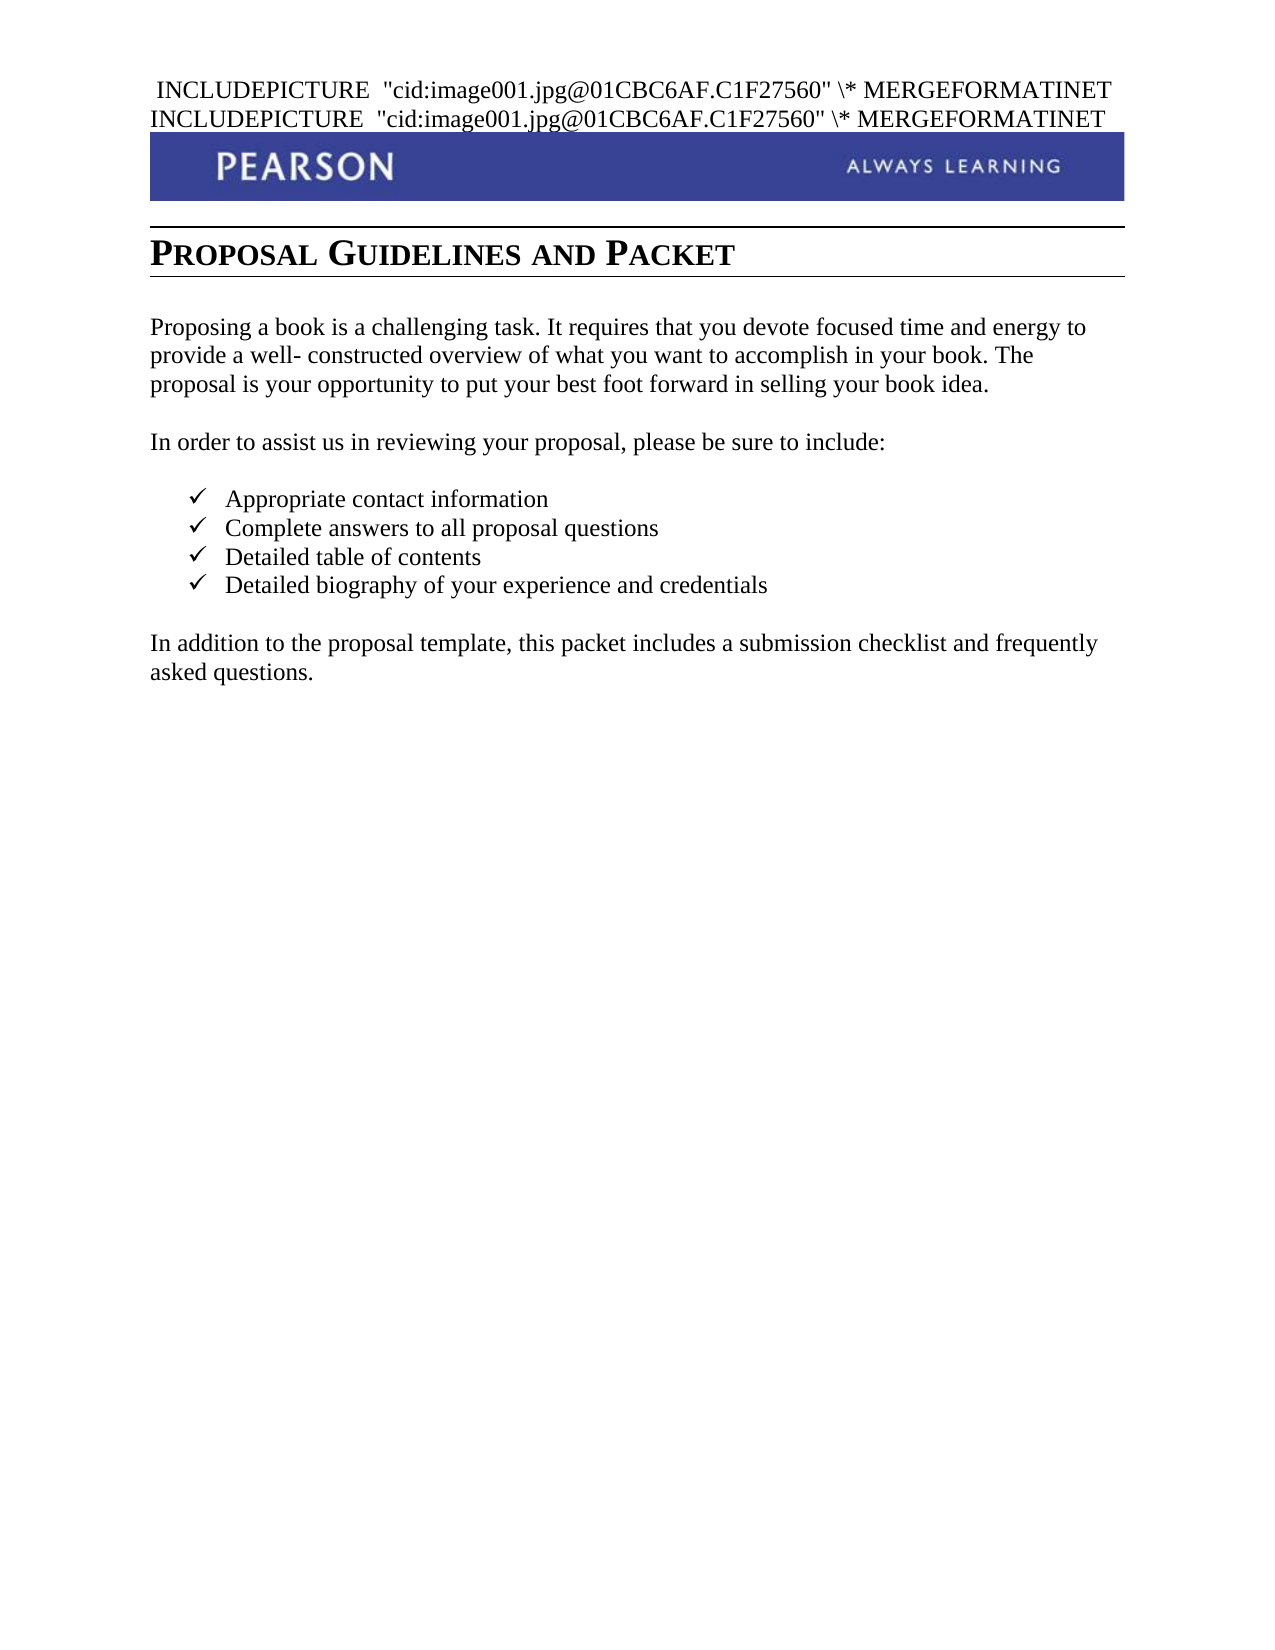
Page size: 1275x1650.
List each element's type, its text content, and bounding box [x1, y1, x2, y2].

text In addition to the proposal template, this packet includes a submission checklist and frequently asked questions. [150, 628, 1125, 685]
list Complete answers to all proposal questions [187, 513, 1125, 542]
list Detailed table of contents [187, 542, 1125, 570]
text Proposing a book is a challenging task. It requires that you devote focused time and energy to provide a well- constructed overview of what you want to accomplish in your book. The proposal is your opportunity to put your best foot forward in selling your book idea. [150, 312, 1125, 398]
list Detailed biography of your experience and credentials [187, 570, 1125, 599]
text In order to assist us in reviewing your proposal, please be sure to include: [150, 427, 1125, 455]
list Appropriate contact information [187, 484, 1125, 513]
subtitle Proposal Guidelines and Packet [150, 228, 1125, 276]
picture [150, 132, 1125, 201]
